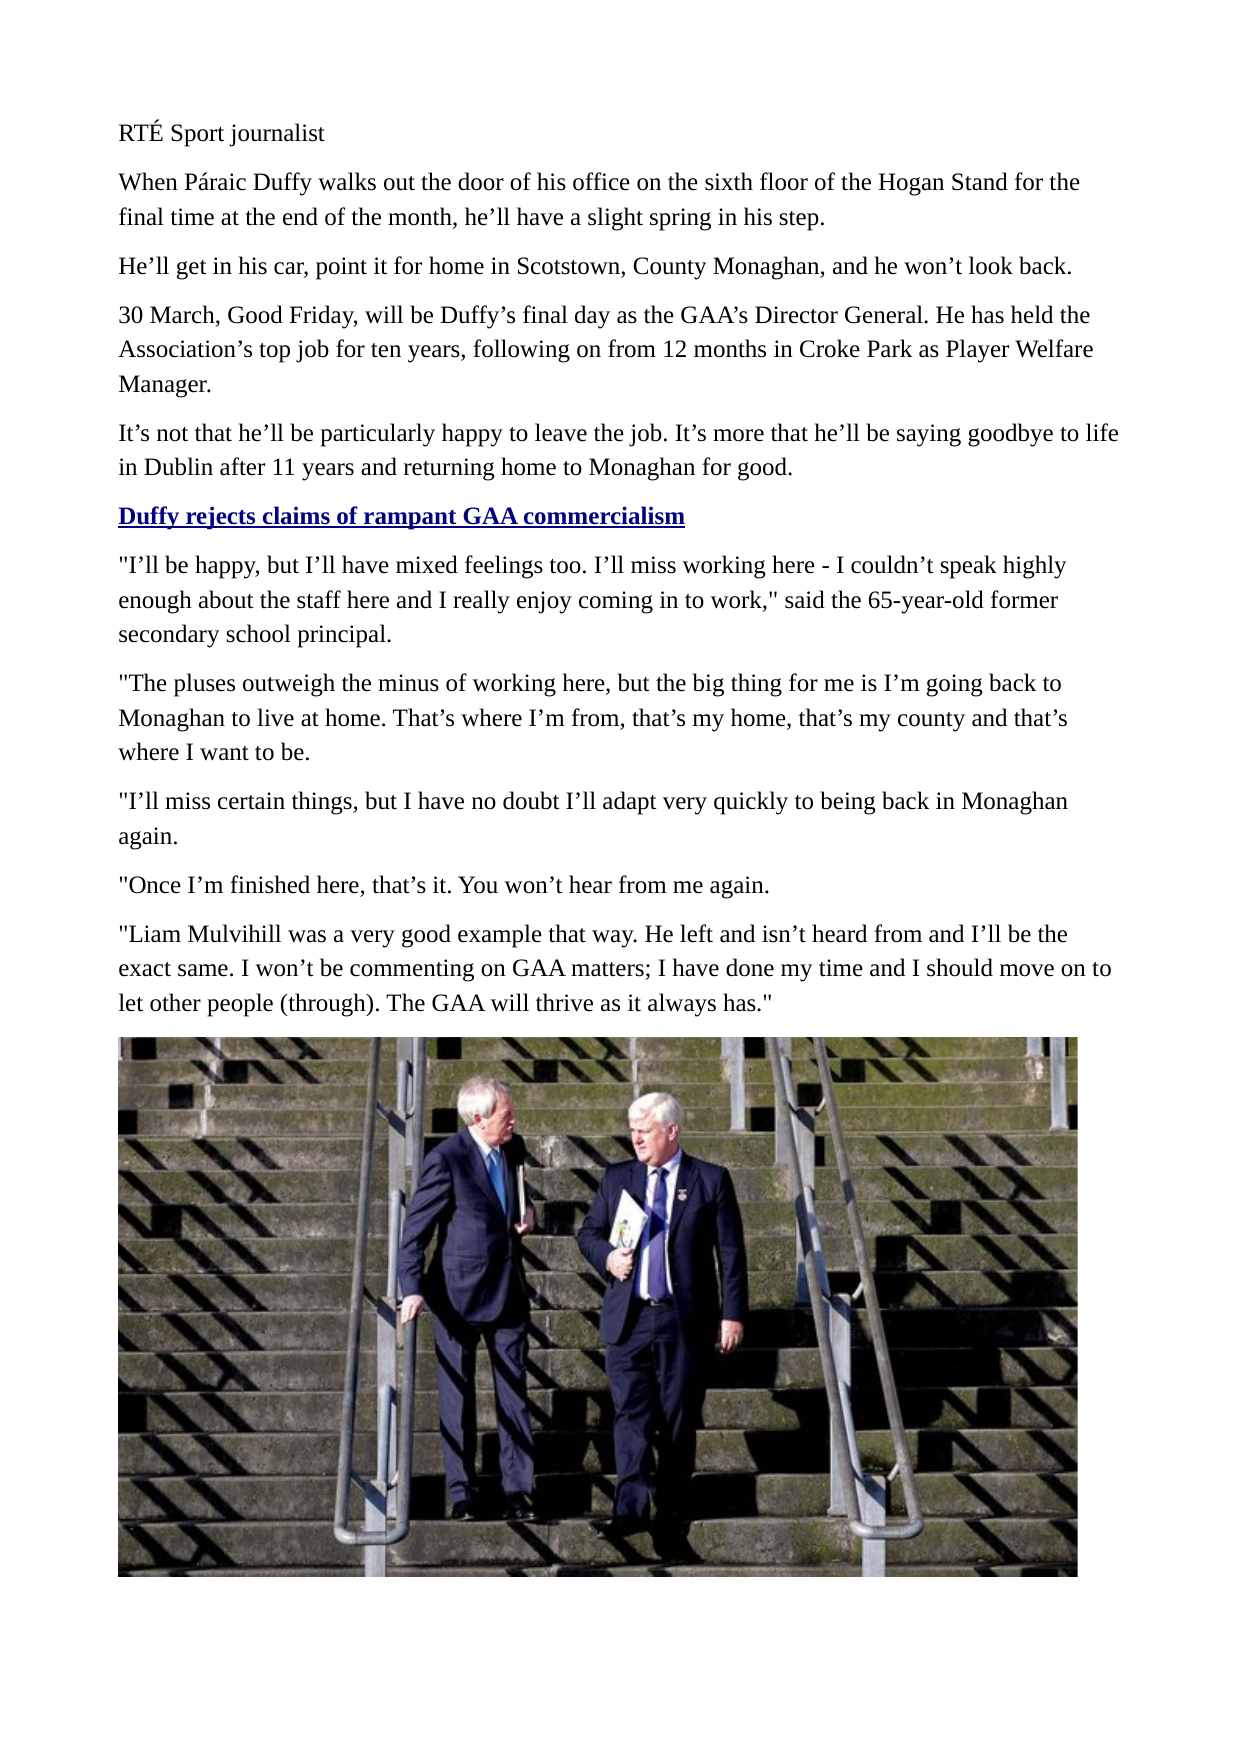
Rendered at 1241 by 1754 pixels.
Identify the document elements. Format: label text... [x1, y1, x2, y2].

text "I’ll miss certain things, but I have no doubt I’ll adapt very quickly to being back in Monaghan again. [118, 786, 1122, 850]
text "I’ll be happy, but I’ll have mixed feelings too. I’ll miss working here - I couldn’t speak highly enough about the staff here and I really enjoy coming in to work," said the 65-year-old former secondary school principal. [118, 550, 1122, 648]
text "The pluses outweigh the minus of working here, but the big thing for me is I’m going back to Monaghan to live at home. That’s where I’m from, that’s my home, that’s my county and that’s where I want to be. [118, 668, 1122, 766]
text RTÉ Sport journalist [118, 118, 1122, 147]
text "Liam Mulvihill was a very good example that way. He left and isn’t heard from and I’ll be the exact same. I won’t be commenting on GAA matters; I have done my time and I should move on to let other people (through). The GAA will thrive as it always has." [118, 919, 1122, 1017]
text He’ll get in his car, point it for home in Scotstown, County Monaghan, and he won’t look back. [118, 251, 1122, 279]
text When Páraic Duffy walks out the door of his office on the sixth floor of the Hogan Stand for the final time at the end of the month, he’ll have a slight spring in his step. [118, 167, 1122, 230]
text Duffy rejects claims of rampant GAA commercialism [118, 501, 1122, 530]
text "Once I’m finished here, that’s it. You won’t hear from me again. [118, 870, 1122, 899]
text It’s not that he’ll be particularly happy to leave the job. It’s more that he’ll be saying goodbye to life in Dublin after 11 years and returning home to Monaghan for good. [118, 418, 1122, 481]
text 30 March, Good Friday, will be Duffy’s final day as the GAA’s Director General. He has held the Association’s top job for ten years, following on from 12 months in Croke Park as Player Welfare Manager. [118, 300, 1122, 397]
picture [118, 1037, 1078, 1577]
